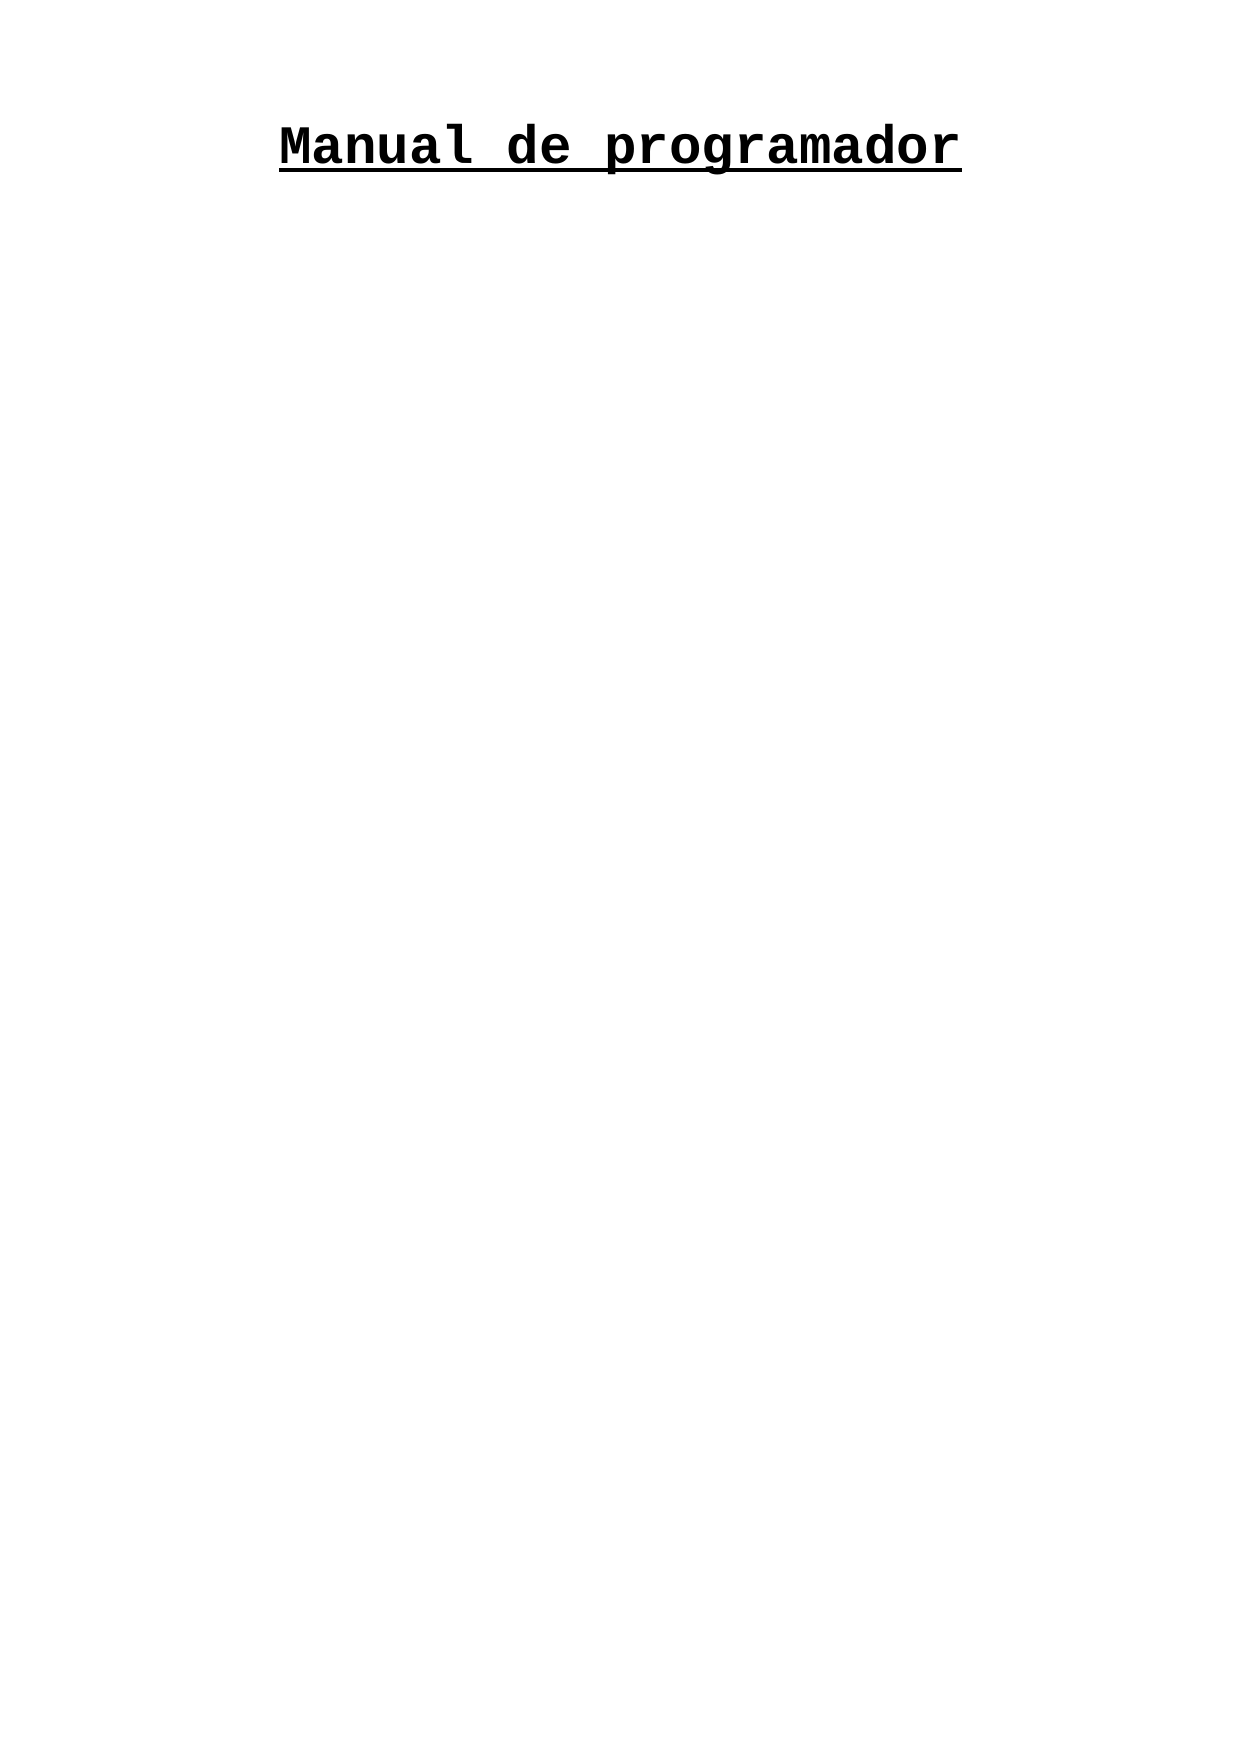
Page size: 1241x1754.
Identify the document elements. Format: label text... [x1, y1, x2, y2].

text Manual de programador [118, 118, 1122, 179]
